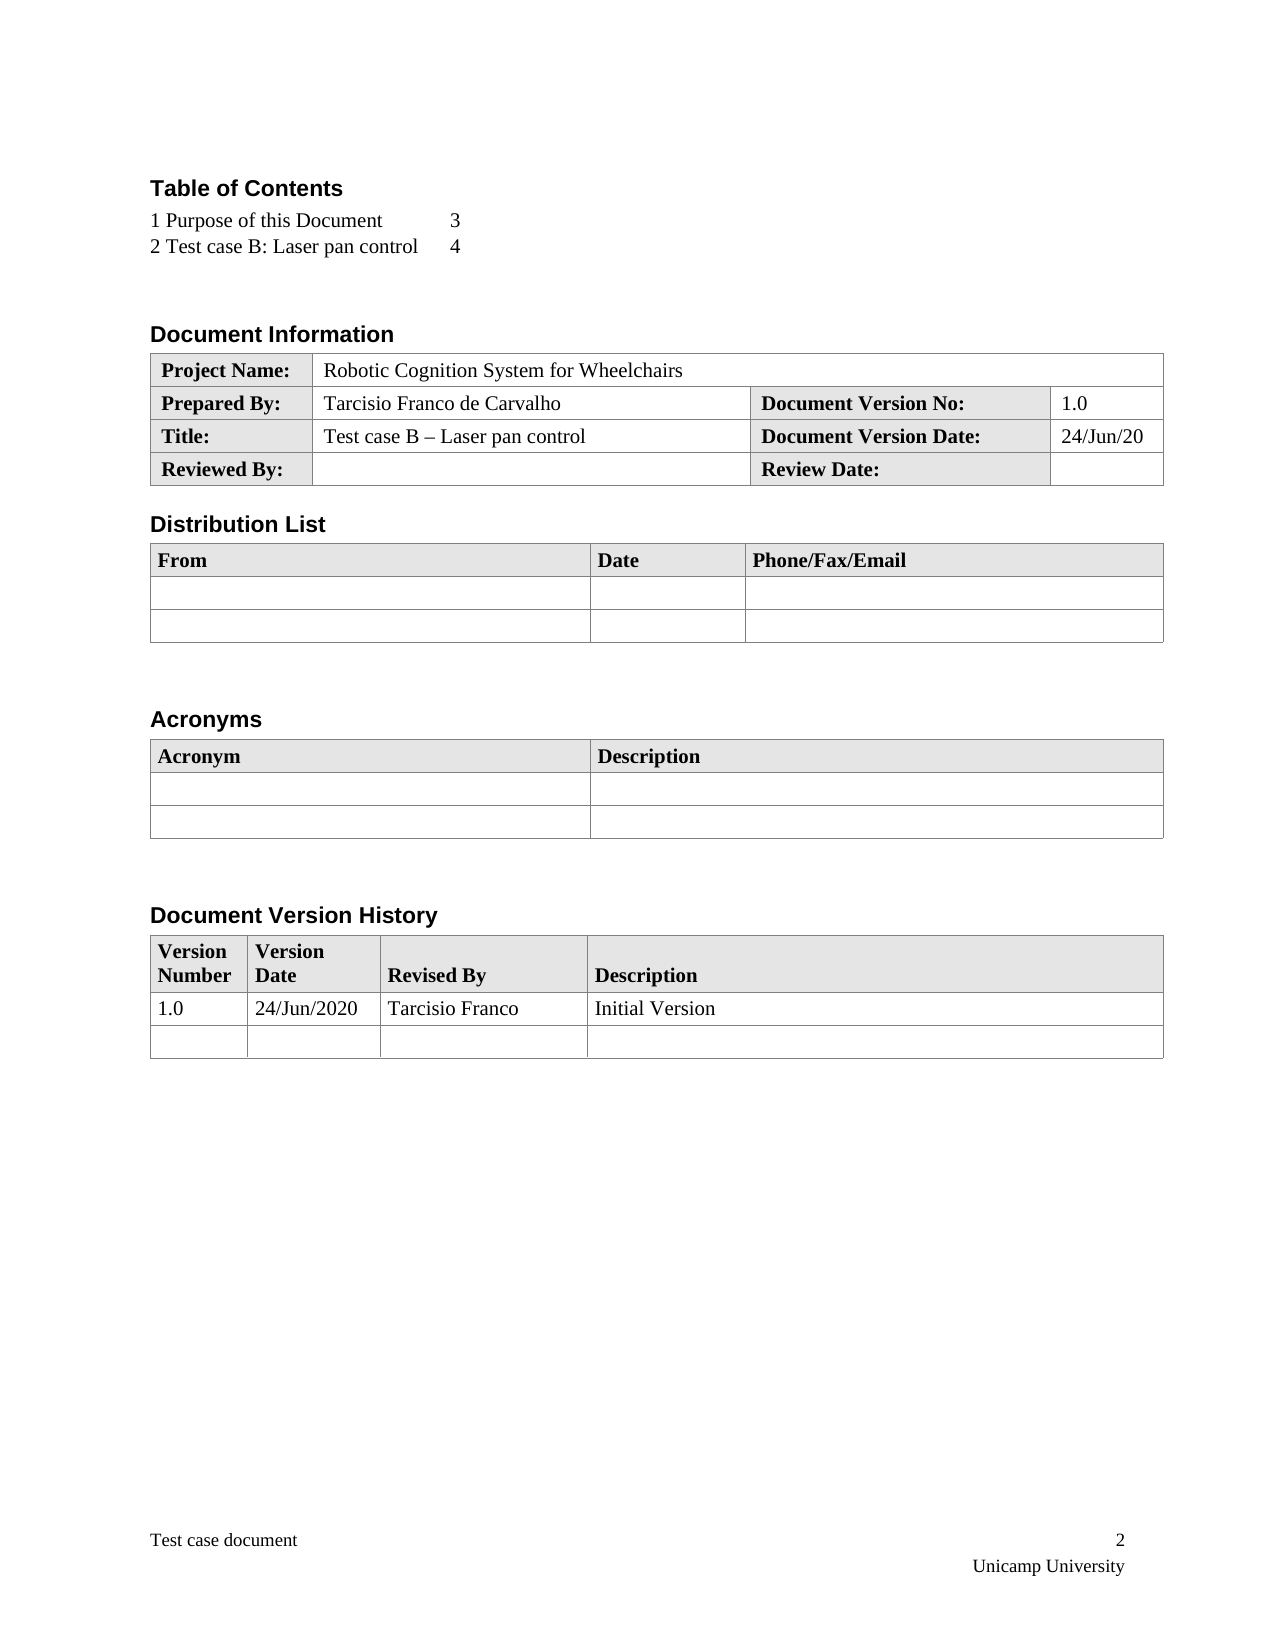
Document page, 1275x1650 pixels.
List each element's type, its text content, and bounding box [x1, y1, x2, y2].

table_cell Reviewed By: [151, 453, 312, 485]
table_cell [746, 577, 1163, 609]
table_header Project Name: [151, 354, 312, 386]
table_cell [151, 610, 590, 642]
table_cell [1051, 453, 1163, 485]
subtitle Document Information [150, 321, 1125, 347]
table_cell Title: [151, 420, 312, 452]
table_cell [151, 806, 590, 838]
table_cell Review Date: [751, 453, 1050, 485]
table_cell 24/Jun/20 [1051, 420, 1163, 452]
table_cell 1.0 [151, 993, 247, 1024]
table_cell Prepared By: [151, 387, 312, 419]
table_cell [591, 806, 1163, 838]
table_cell 24/Jun/2020 [248, 993, 380, 1024]
table_header Acronym [151, 740, 590, 772]
table_cell [151, 773, 590, 805]
table_cell [313, 453, 750, 485]
table_header Phone/Fax/Email [746, 544, 1163, 576]
table_cell Document Version No: [751, 387, 1050, 419]
text 2 Test case B: Laser pan control 4 [150, 234, 1125, 258]
table_cell [151, 1026, 247, 1057]
table_header Revised By [381, 936, 587, 992]
subtitle Table of Contents [150, 175, 1125, 201]
table_header Version Date [248, 936, 380, 992]
table_cell [248, 1026, 380, 1057]
table_cell [151, 577, 590, 609]
subtitle Acronyms [150, 706, 1125, 733]
table_cell Tarcisio Franco [381, 993, 587, 1024]
table_header Description [588, 936, 1163, 992]
text 1 Purpose of this Document 3 [150, 208, 1125, 232]
table_cell Test case B – Laser pan control [313, 420, 750, 452]
table_cell 1.0 [1051, 387, 1163, 419]
table_cell [588, 1026, 1163, 1057]
table_header Version Number [151, 936, 247, 992]
table_cell Tarcisio Franco de Carvalho [313, 387, 750, 419]
table_cell [591, 610, 745, 642]
table_cell [591, 577, 745, 609]
table_cell [591, 773, 1163, 805]
table_header Date [591, 544, 745, 576]
table_cell Initial Version [588, 993, 1163, 1024]
table_cell [381, 1026, 587, 1057]
table_header From [151, 544, 590, 576]
table_header Robotic Cognition System for Wheelchairs [313, 354, 1163, 386]
table_header Description [591, 740, 1163, 772]
subtitle Document Version History [150, 902, 1125, 928]
subtitle Distribution List [150, 511, 1125, 537]
table_cell [746, 610, 1163, 642]
table_cell Document Version Date: [751, 420, 1050, 452]
